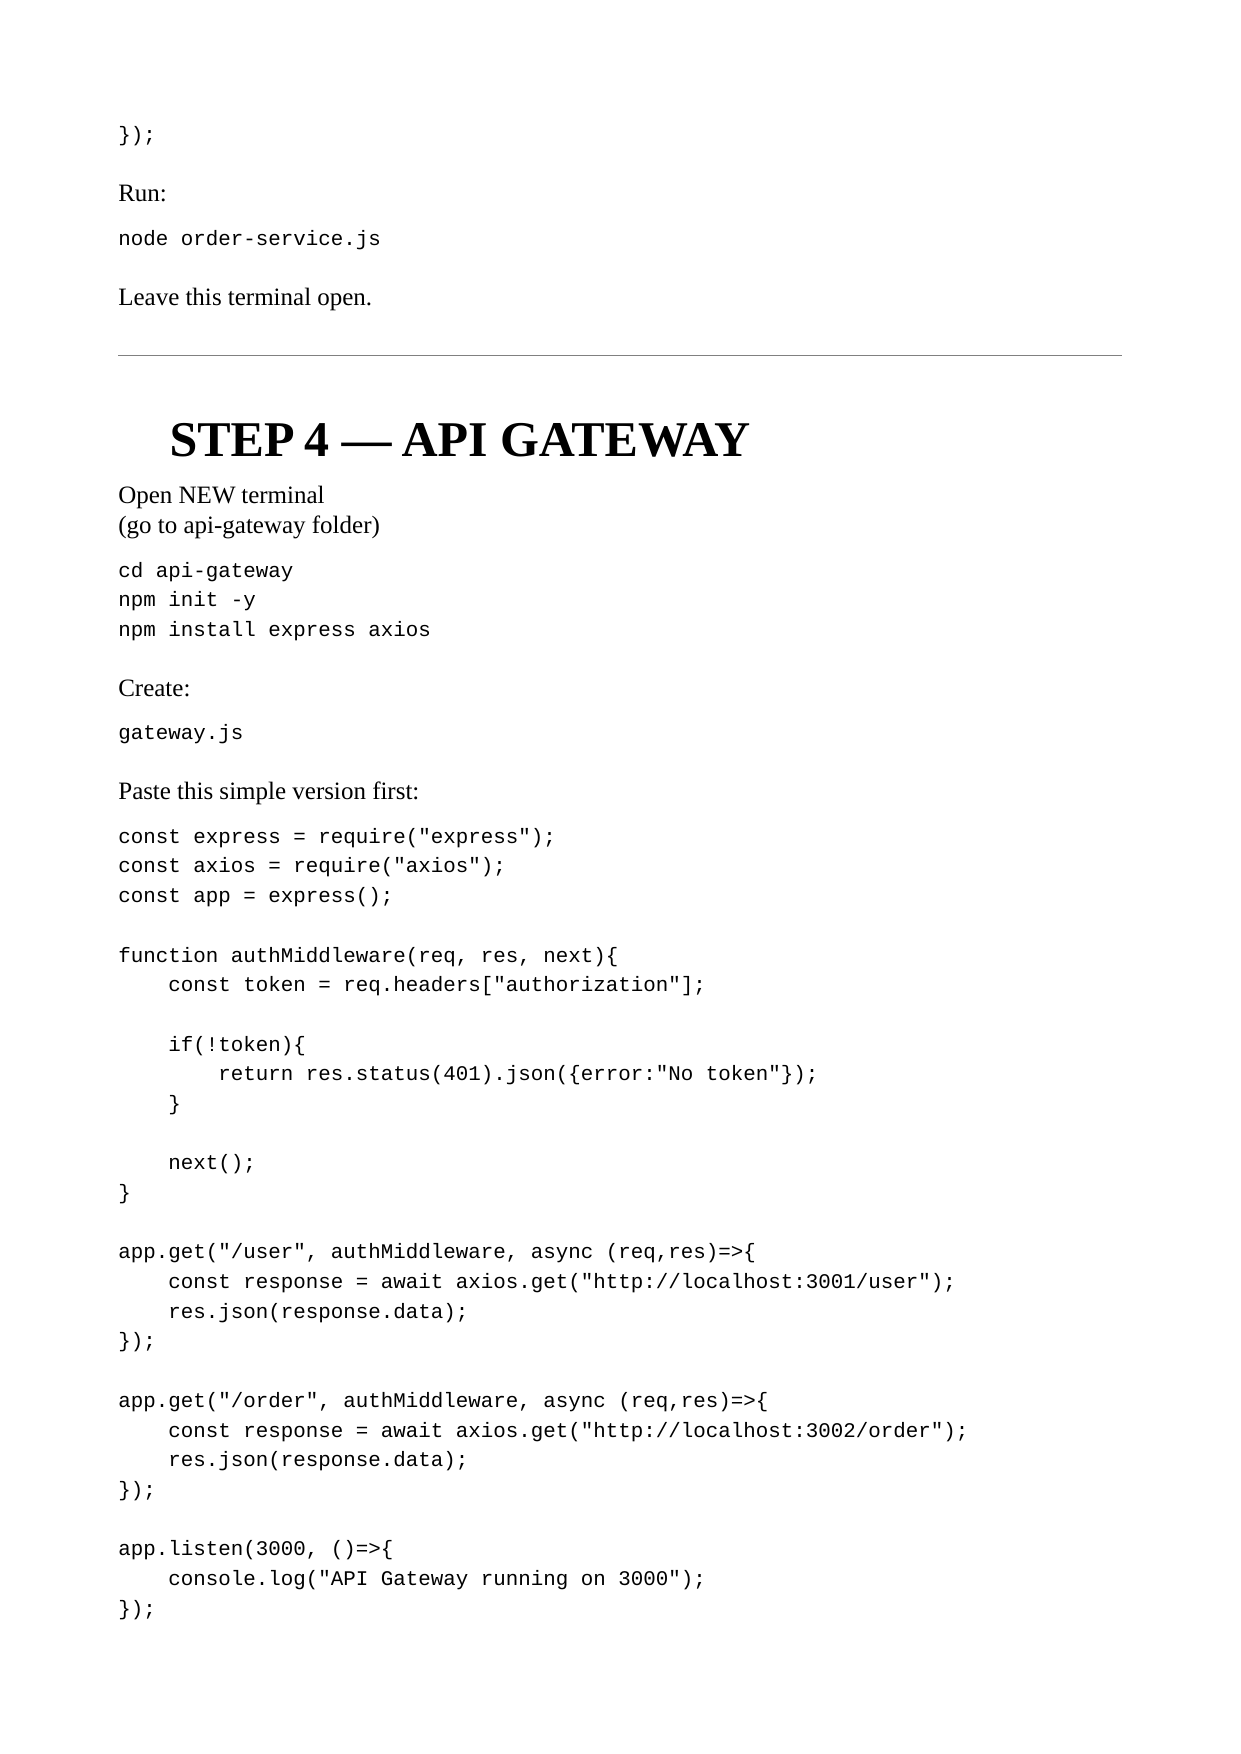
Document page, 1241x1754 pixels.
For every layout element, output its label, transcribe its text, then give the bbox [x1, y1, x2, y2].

text }); [118, 1592, 1122, 1621]
text const express = require("express"); [118, 820, 1122, 849]
text app.listen(3000, ()=>{ [118, 1532, 1122, 1562]
text const axios = require("axios"); [118, 849, 1122, 879]
text Create: [118, 672, 1122, 702]
text console.log("API Gateway running on 3000"); [118, 1562, 1122, 1592]
text }); [118, 1324, 1122, 1354]
text node order-service.js [118, 222, 1122, 251]
text } [118, 1087, 1122, 1117]
text next(); [118, 1146, 1122, 1176]
text gateway.js [118, 716, 1122, 746]
text const token = req.headers["authorization"]; [118, 968, 1122, 998]
text const app = express(); [118, 879, 1122, 909]
text Paste this simple version first: [118, 776, 1122, 805]
text cd api-gateway [118, 553, 1122, 583]
text if(!token){ [118, 1028, 1122, 1057]
text npm init -y [118, 583, 1122, 613]
text }); [118, 1473, 1122, 1503]
text function authMiddleware(req, res, next){ [118, 938, 1122, 968]
text Run: [118, 177, 1122, 207]
text res.json(response.data); [118, 1443, 1122, 1473]
text Leave this terminal open. [118, 281, 1122, 310]
text app.get("/user", authMiddleware, async (req,res)=>{ [118, 1235, 1122, 1265]
text res.json(response.data); [118, 1295, 1122, 1324]
text npm install express axios [118, 613, 1122, 643]
text const response = await axios.get("http://localhost:3002/order"); [118, 1413, 1122, 1443]
text Open NEW terminal (go to api-gateway folder) [118, 479, 1122, 539]
text const response = await axios.get("http://localhost:3001/user"); [118, 1265, 1122, 1295]
subtitle 🧠 STEP 4 — API GATEWAY [118, 409, 1122, 467]
text return res.status(401).json({error:"No token"}); [118, 1057, 1122, 1087]
text app.get("/order", authMiddleware, async (req,res)=>{ [118, 1384, 1122, 1413]
text }); [118, 118, 1122, 148]
text } [118, 1176, 1122, 1206]
